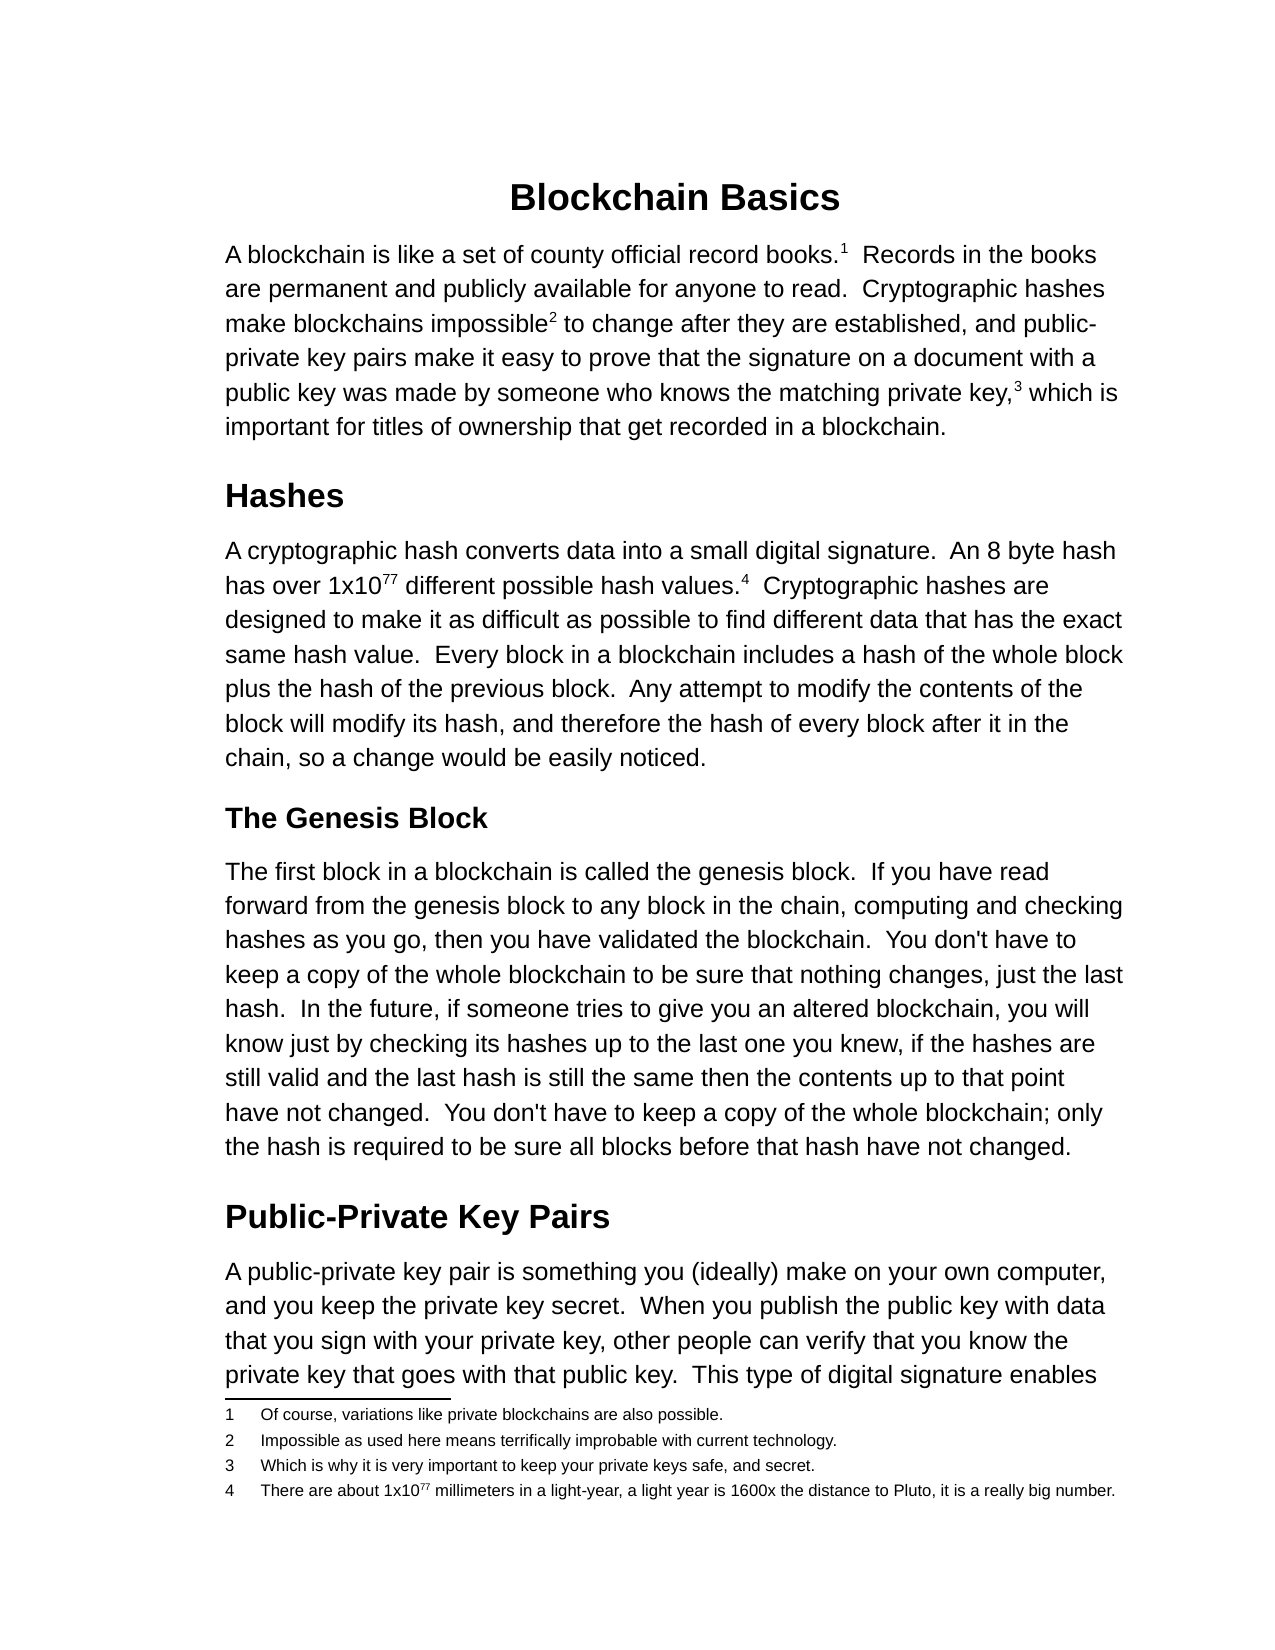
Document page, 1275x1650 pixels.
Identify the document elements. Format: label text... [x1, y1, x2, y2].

text A cryptographic hash converts data into a small digital signature. An 8 byte hash has over 1x1077 different possible hash values. Cryptographic hashes are designed to make it as difficult as possible to find different data that has the exact same hash value. Every block in a blockchain includes a hash of the whole block plus the hash of the previous block. Any attempt to modify the contents of the block will modify its hash, and therefore the hash of every block after it in the chain, so a change would be easily noticed. [225, 536, 1125, 772]
text A blockchain is like a set of county official record books. Records in the books are permanent and publicly available for anyone to read. Cryptographic hashes make blockchains impossible to change after they are established, and public-private key pairs make it easy to prove that the signature on a document with a public key was made by someone who knows the matching private key, which is important for titles of ownership that get recorded in a blockchain. [225, 239, 1125, 441]
text The first block in a blockchain is called the genesis block. If you have read forward from the genesis block to any block in the chain, computing and checking hashes as you go, then you have validated the blockchain. You don't have to keep a copy of the whole blockchain to be sure that nothing changes, just the last hash. In the future, if someone tries to give you an altered blockchain, you will know just by checking its hashes up to the last one you knew, if the hashes are still valid and the last hash is still the same then the contents up to that point have not changed. You don't have to keep a copy of the whole blockchain; only the hash is required to be sure all blocks before that hash have not changed. [225, 856, 1125, 1161]
text A public-private key pair is something you (ideally) make on your own computer, and you keep the private key secret. When you publish the public key with data that you sign with your private key, other people can verify that you know the private key that goes with that public key. This type of digital signature enables [225, 1257, 1125, 1389]
text There are about 1x1077 millimeters in a light-year, a light year is 1600x the distance to Pluto, it is a really big number. [225, 1481, 1125, 1500]
subtitle The Genesis Block [225, 801, 1125, 835]
subtitle Hashes [225, 476, 1125, 515]
text Of course, variations like private blockchains are also possible. [225, 1405, 1125, 1424]
title Blockchain Basics [225, 175, 1125, 218]
text Impossible as used here means terrifically improbable with current technology. [225, 1430, 1125, 1449]
text Which is why it is very important to keep your private keys safe, and secret. [225, 1456, 1125, 1475]
subtitle Public-Private Key Pairs [225, 1197, 1125, 1235]
